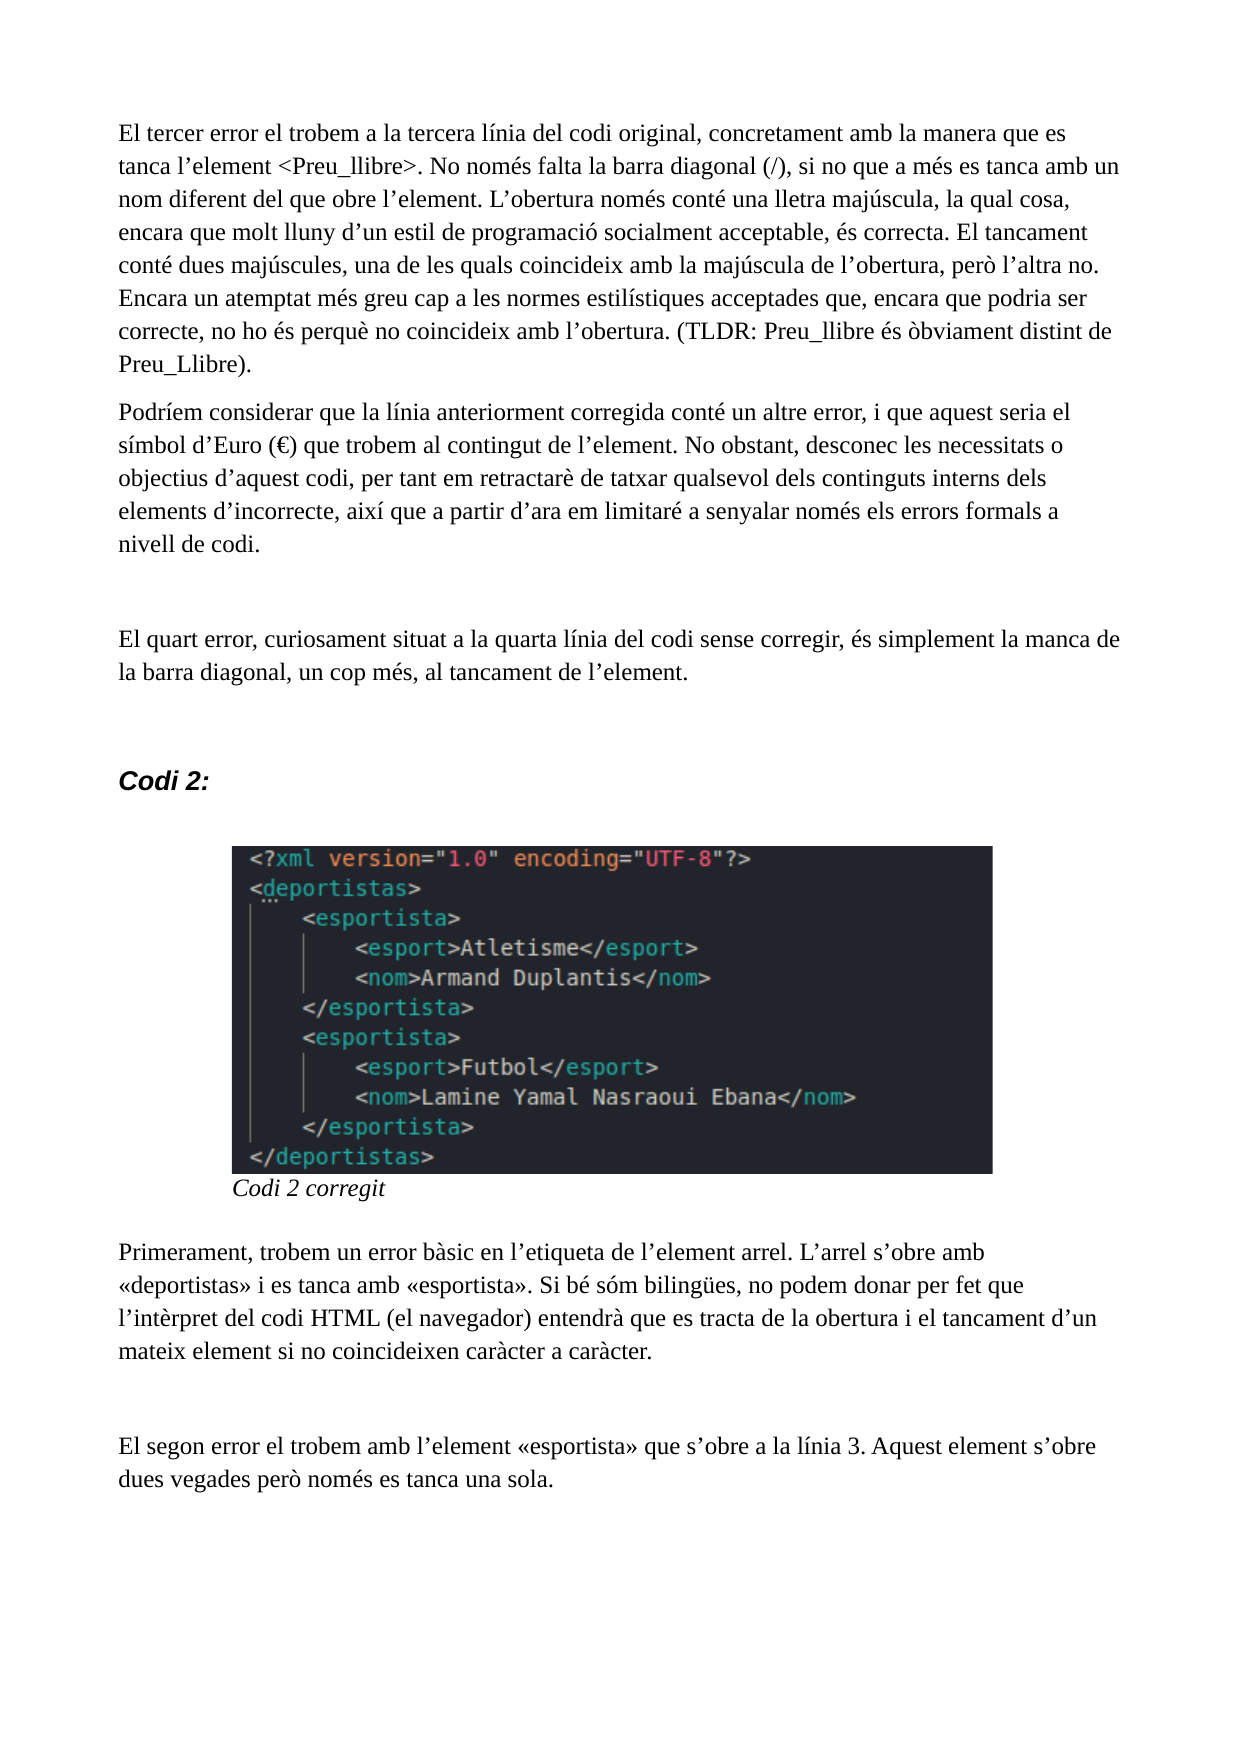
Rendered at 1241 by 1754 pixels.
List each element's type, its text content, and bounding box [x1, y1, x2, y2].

text El tercer error el trobem a la tercera línia del codi original, concretament amb la manera que es tanca l’element <Preu_llibre>. No només falta la barra diagonal (/), si no que a més es tanca amb un nom diferent del que obre l’element. L’obertura només conté una lletra majúscula, la qual cosa, encara que molt lluny d’un estil de programació socialment acceptable, és correcta. El tancament conté dues majúscules, una de les quals coincideix amb la majúscula de l’obertura, però l’altra no. Encara un atemptat més greu cap a les normes estilístiques acceptades que, encara que podria ser correcte, no ho és perquè no coincideix amb l’obertura. (TLDR: Preu_llibre és òbviament distint de Preu_Llibre). [118, 118, 1122, 378]
text El quart error, curiosament situat a la quarta línia del codi sense corregir, és simplement la manca de la barra diagonal, un cop més, al tancament de l’element. [118, 624, 1122, 686]
picture [231, 846, 993, 1174]
text Codi 2 corregit [232, 1174, 993, 1202]
text Primerament, trobem un error bàsic en l’etiqueta de l’element arrel. L’arrel s’obre amb «deportistas» i es tanca amb «esportista». Si bé sóm bilingües, no podem donar per fet que l’intèrpret del codi HTML (el navegador) entendrà que es tracta de la obertura i el tancament d’un mateix element si no coincideixen caràcter a caràcter. [118, 1237, 1122, 1365]
text Podríem considerar que la línia anteriorment corregida conté un altre error, i que aquest seria el símbol d’Euro (€) que trobem al contingut de l’element. No obstant, desconec les necessitats o objectius d’aquest codi, per tant em retractarè de tatxar qualsevol dels continguts interns dels elements d’incorrecte, així que a partir d’ara em limitaré a senyalar només els errors formals a nivell de codi. [118, 397, 1122, 558]
text El segon error el trobem amb l’element «esportista» que s’obre a la línia 3. Aquest element s’obre dues vegades però només es tanca una sola. [118, 1431, 1122, 1493]
subtitle Codi 2: [118, 765, 1122, 796]
